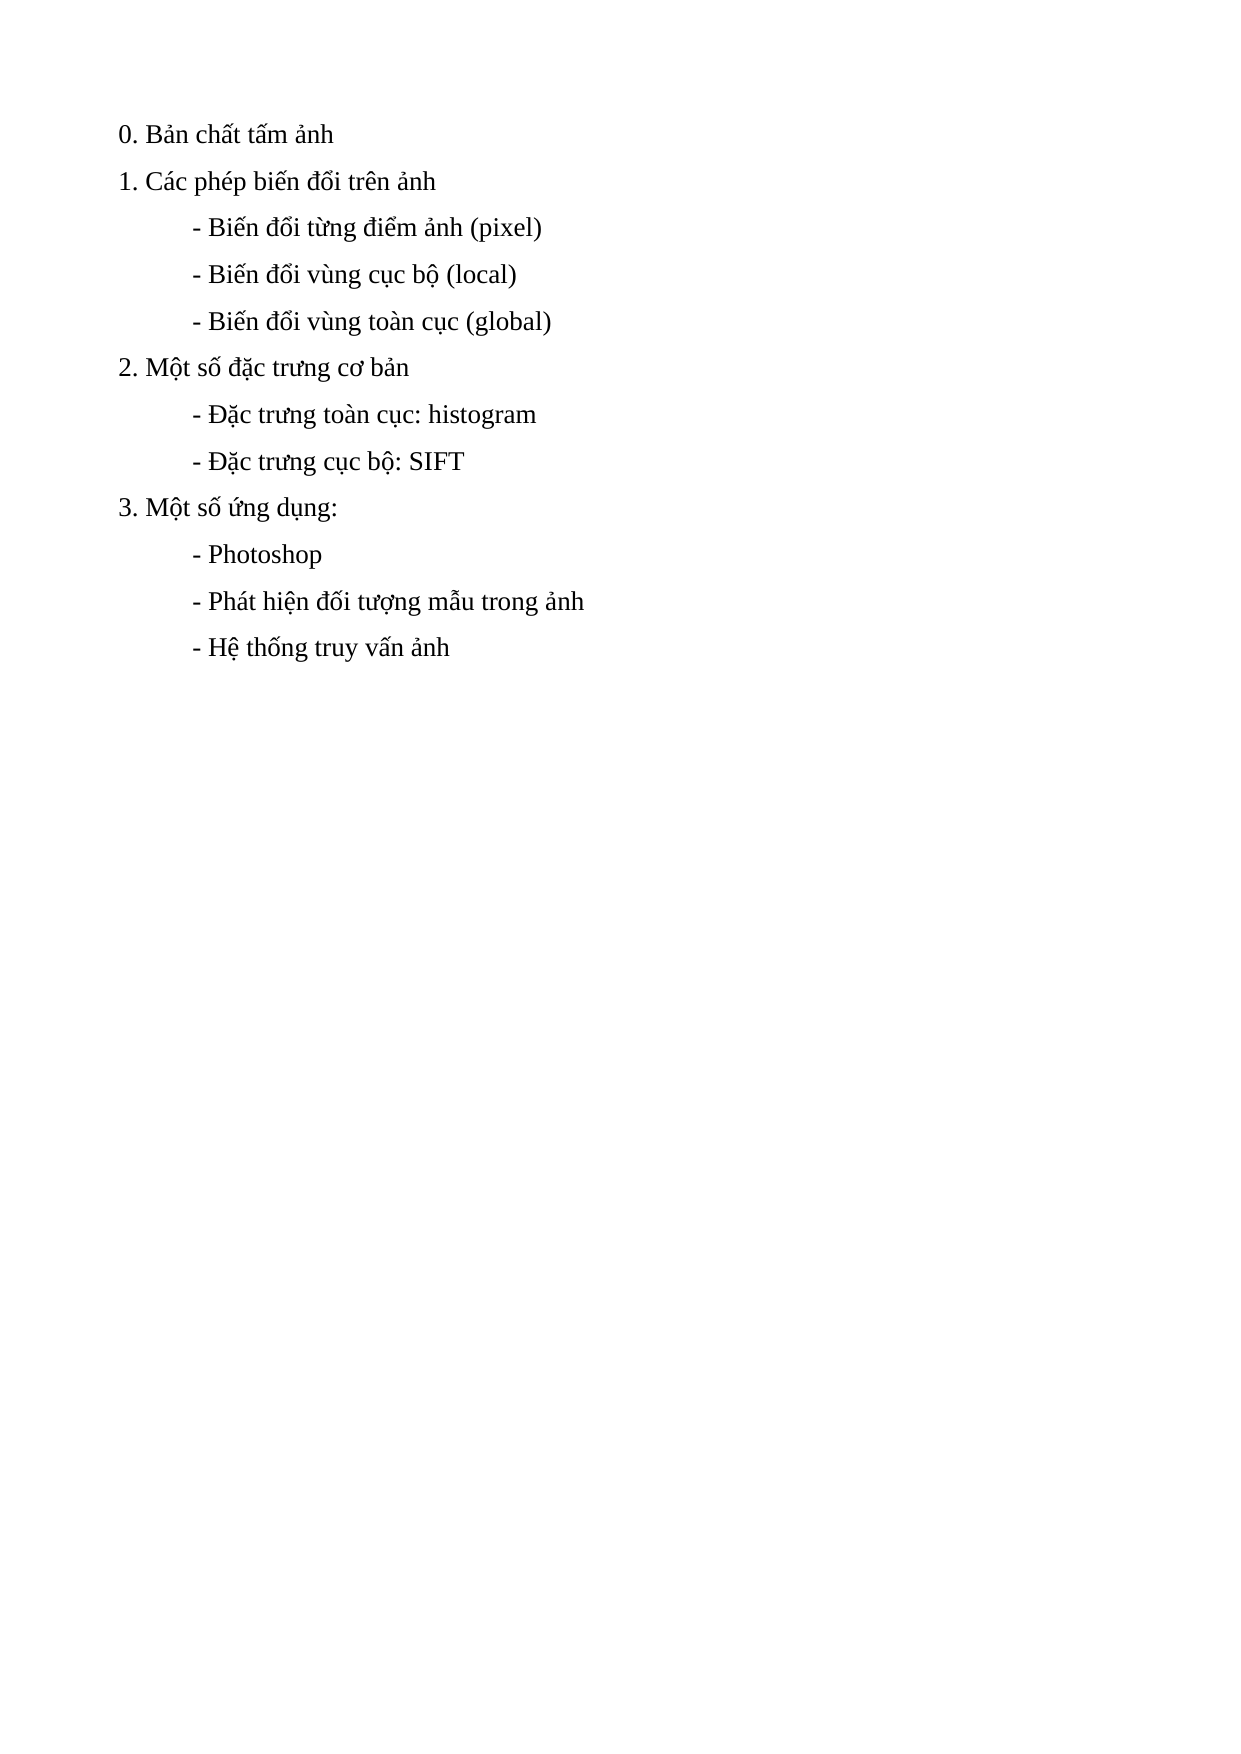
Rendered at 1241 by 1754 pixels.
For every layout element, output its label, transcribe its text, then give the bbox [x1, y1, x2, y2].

text 2. Một số đặc trưng cơ bản [118, 351, 1122, 383]
text - Phát hiện đối tượng mẫu trong ảnh [192, 585, 1122, 616]
text - Biến đổi vùng cục bộ (local) [192, 258, 1122, 289]
text - Đặc trưng cục bộ: SIFT [192, 445, 1122, 476]
text - Biến đổi từng điểm ảnh (pixel) [192, 211, 1122, 243]
text 3. Một số ứng dụng: [118, 491, 1122, 523]
text - Đặc trưng toàn cục: histogram [192, 398, 1122, 429]
text - Hệ thống truy vấn ảnh [192, 631, 1122, 663]
text 1. Các phép biến đổi trên ảnh [118, 165, 1122, 196]
text - Photoshop [192, 538, 1122, 569]
text - Biến đổi vùng toàn cục (global) [192, 305, 1122, 336]
text 0. Bản chất tấm ảnh [118, 118, 1122, 149]
